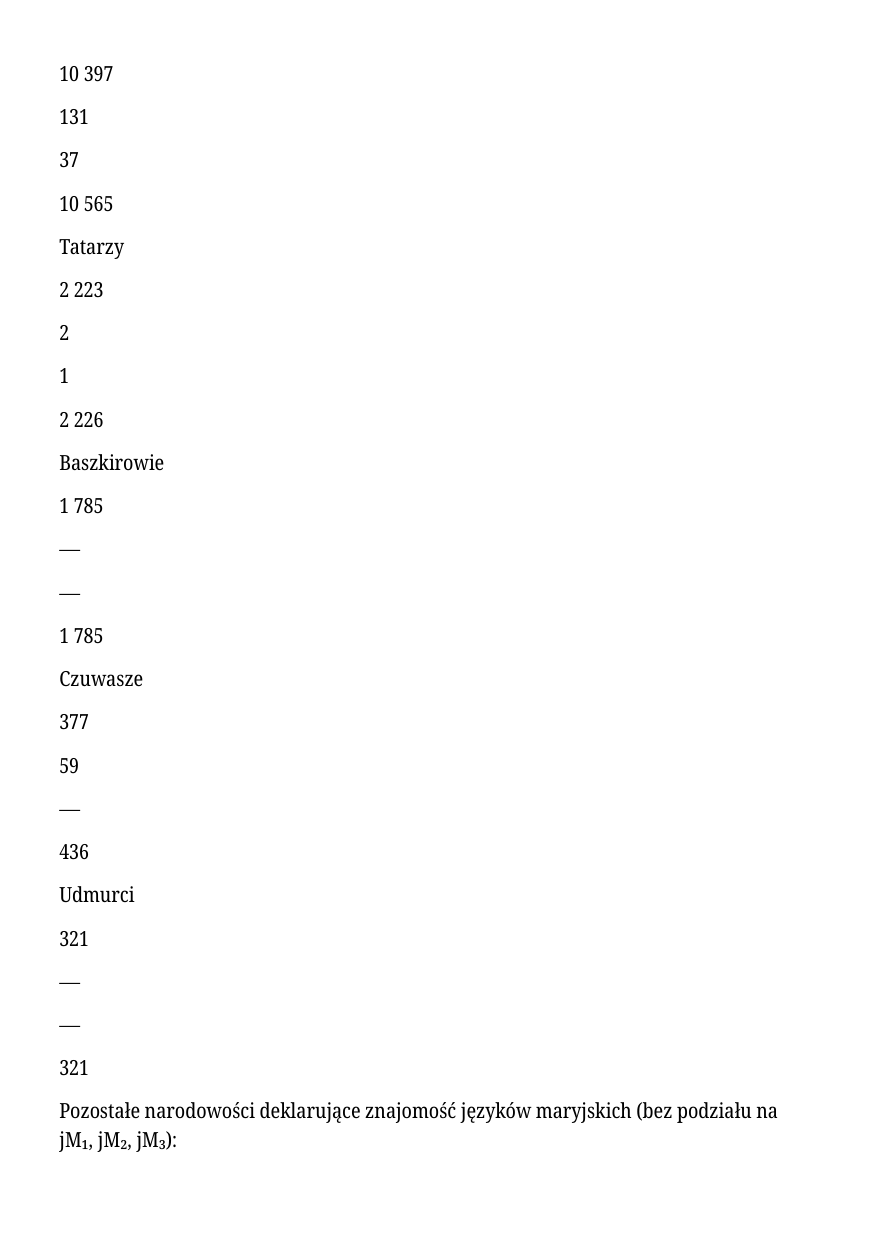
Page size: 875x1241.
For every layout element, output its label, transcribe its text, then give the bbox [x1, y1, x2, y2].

text 131 [59, 102, 815, 131]
text — [59, 534, 815, 563]
text Tatarzy [59, 232, 815, 260]
text — [59, 967, 815, 995]
text 1 785 [59, 491, 815, 520]
text 436 [59, 837, 815, 866]
text 59 [59, 751, 815, 779]
text — [59, 794, 815, 822]
text 1 785 [59, 621, 815, 649]
text 377 [59, 707, 815, 736]
text 2 226 [59, 405, 815, 433]
text — [59, 1010, 815, 1038]
text 2 [59, 318, 815, 347]
text Baszkirowie [59, 448, 815, 477]
text 10 565 [59, 189, 815, 217]
text Udmurci [59, 880, 815, 909]
text Pozostałe narodowości deklarujące znajomość języków maryjskich (bez podziału na jM₁, jM₂, jM₃): [59, 1097, 815, 1153]
text 2 223 [59, 275, 815, 304]
text Czuwasze [59, 664, 815, 693]
text 321 [59, 924, 815, 952]
text — [59, 578, 815, 606]
text 37 [59, 146, 815, 174]
text 321 [59, 1053, 815, 1082]
text 1 [59, 362, 815, 390]
text 10 397 [59, 59, 815, 87]
